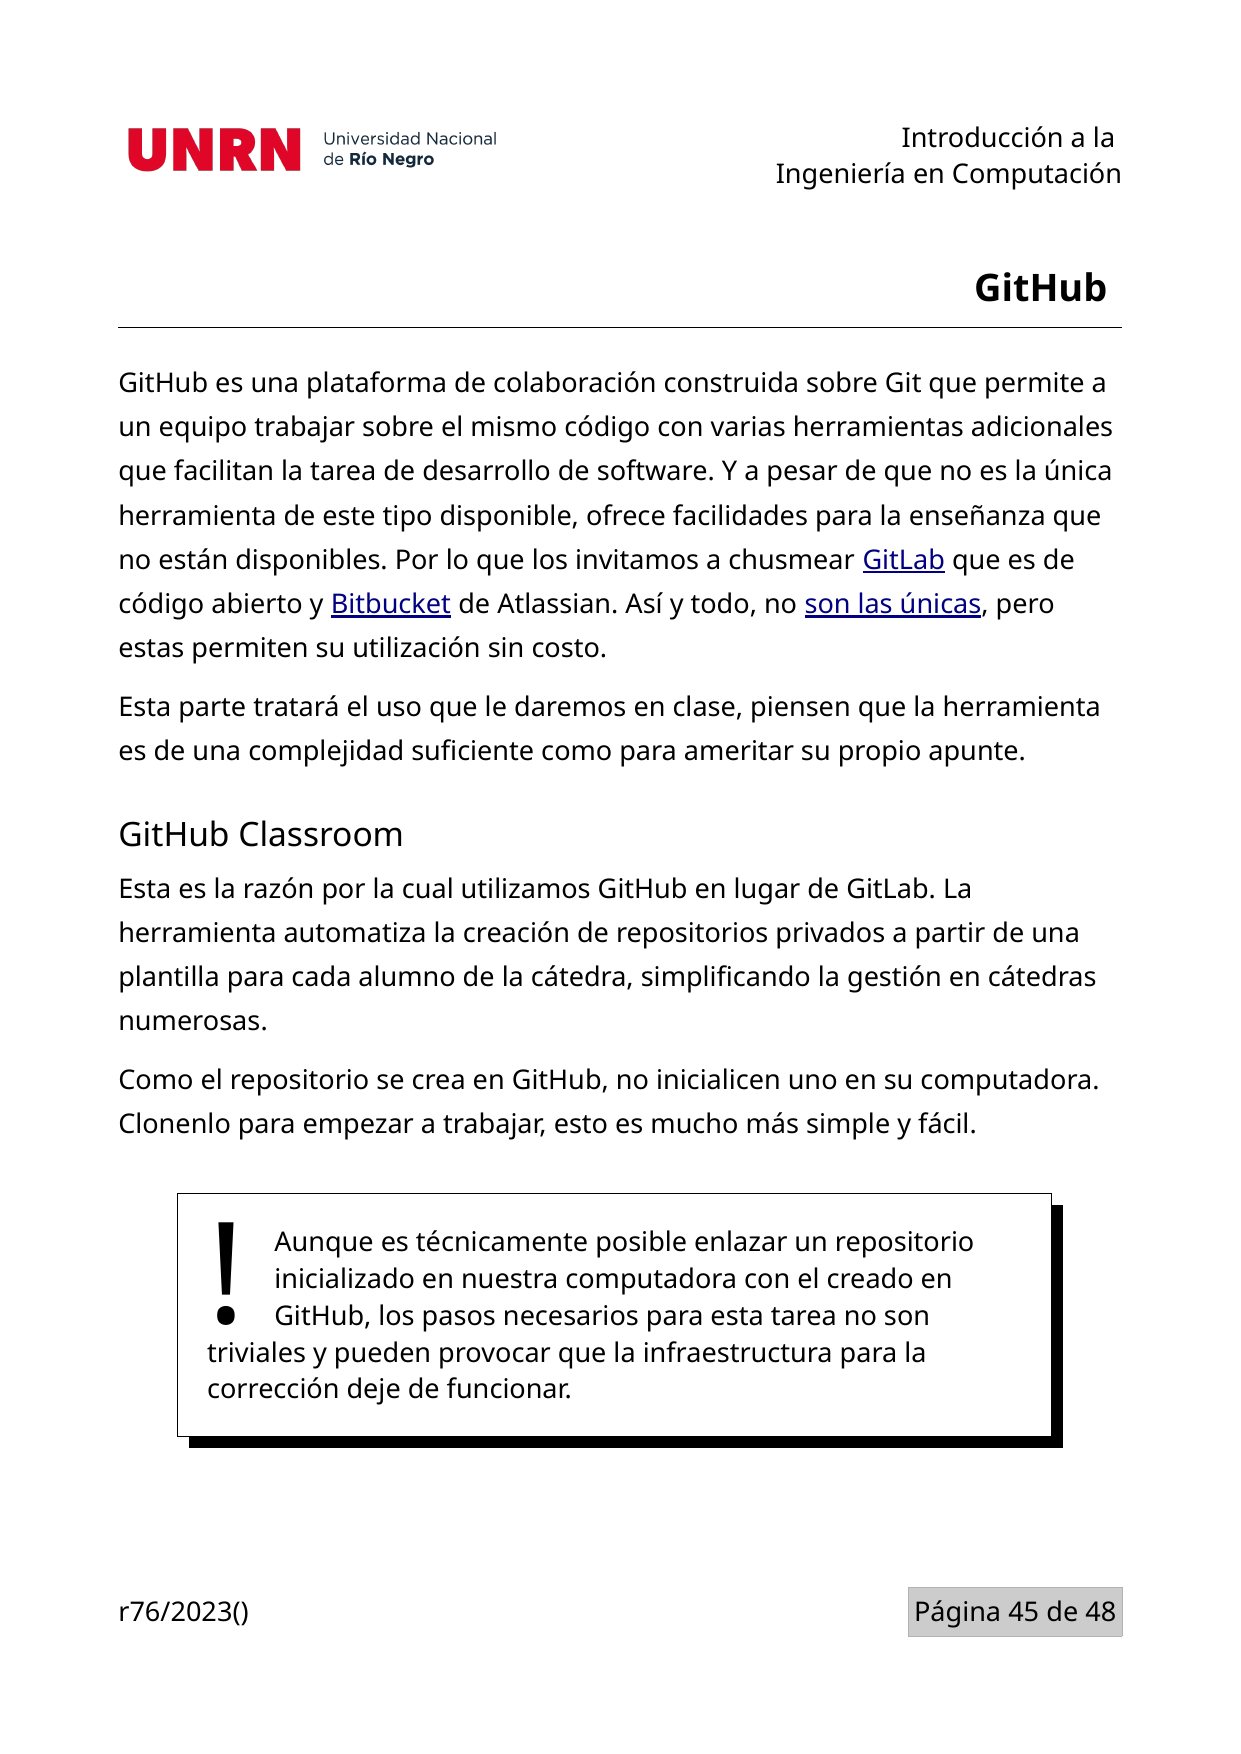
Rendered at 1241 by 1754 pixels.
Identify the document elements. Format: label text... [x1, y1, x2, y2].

text GitHub es una plataforma de colaboración construida sobre Git que permite a un equipo trabajar sobre el mismo código con varias herramientas adicionales que facilitan la tarea de desarrollo de software. Y a pesar de que no es la única herramienta de este tipo disponible, ofrece facilidades para la enseñanza que no están disponibles. Por lo que los invitamos a chusmear GitLab que es de código abierto y Bitbucket de Atlassian. Así y todo, no son las únicas, pero estas permiten su utilización sin costo. [118, 363, 1122, 665]
picture [118, 118, 505, 180]
text !Aunque es técnicamente posible enlazar un repositorio inicializado en nuestra computadora con el creado en GitHub, los pasos necesarios para esta tarea no son triviales y pueden provocar que la infraestructura para la corrección deje de funcionar. [178, 1194, 1051, 1436]
text Como el repositorio se crea en GitHub, no inicialicen uno en su computadora. Clonenlo para empezar a trabajar, esto es mucho más simple y fácil. [118, 1061, 1122, 1142]
subtitle GitHub [118, 246, 1122, 327]
text Esta es la razón por la cual utilizamos GitHub en lugar de GitLab. La herramienta automatiza la creación de repositorios privados a partir de una plantilla para cada alumno de la cátedra, simplificando la gestión en cátedras numerosas. [118, 869, 1122, 1039]
text Esta parte tratará el uso que le daremos en clase, piensen que la herramienta es de una complejidad suficiente como para ameritar su propio apunte. [118, 687, 1122, 768]
subtitle GitHub Classroom [118, 811, 1122, 857]
